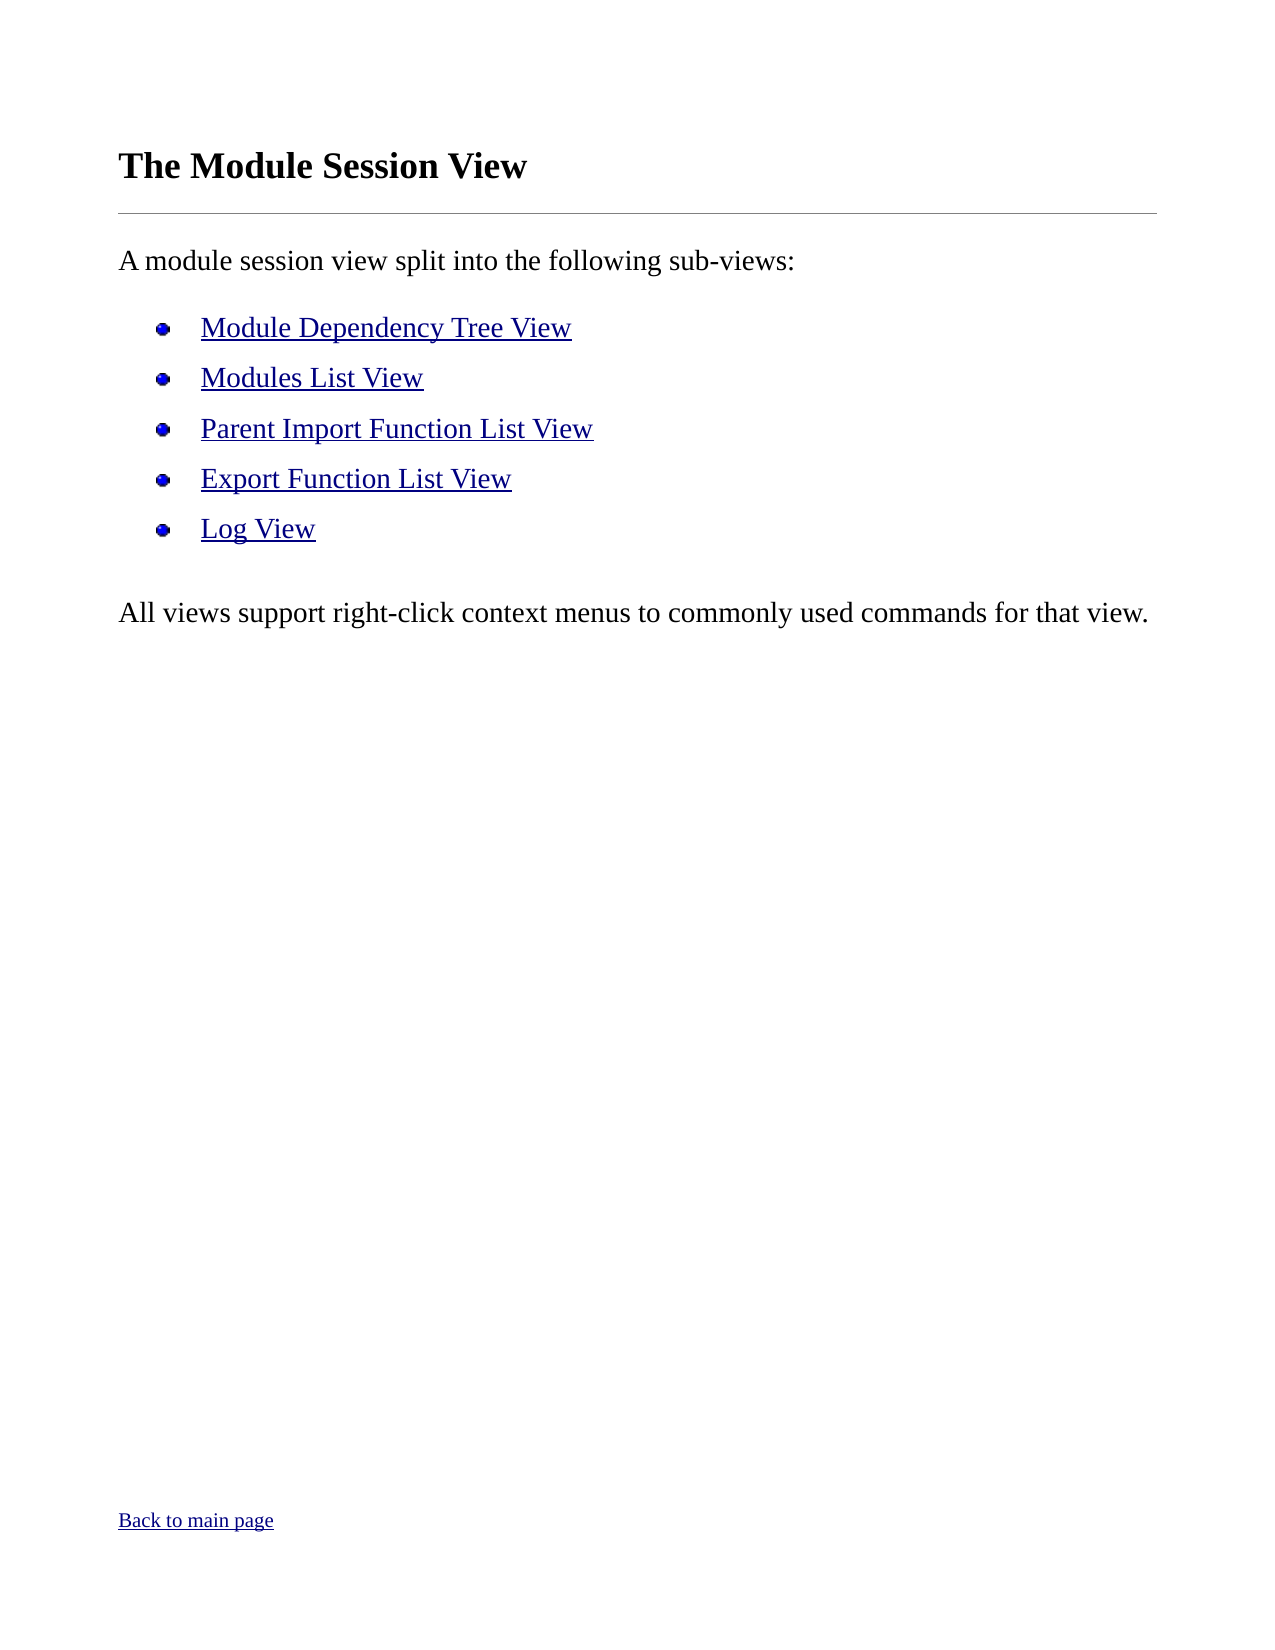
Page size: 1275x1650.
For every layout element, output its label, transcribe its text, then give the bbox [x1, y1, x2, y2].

list Module Dependency Tree View [156, 310, 1157, 344]
picture [156, 373, 170, 388]
text All views support right-click context menus to commonly used commands for that view. [118, 595, 1157, 629]
list Parent Import Function List View [156, 411, 1157, 444]
list Export Function List View [156, 461, 1157, 494]
picture [156, 423, 170, 439]
text A module session view split into the following sub-views: [118, 243, 1157, 277]
picture [156, 524, 170, 539]
list Log View [156, 511, 1157, 545]
picture [156, 323, 170, 338]
list Modules List View [156, 360, 1157, 394]
subtitle The Module Session View [118, 143, 1157, 186]
picture [156, 474, 170, 489]
